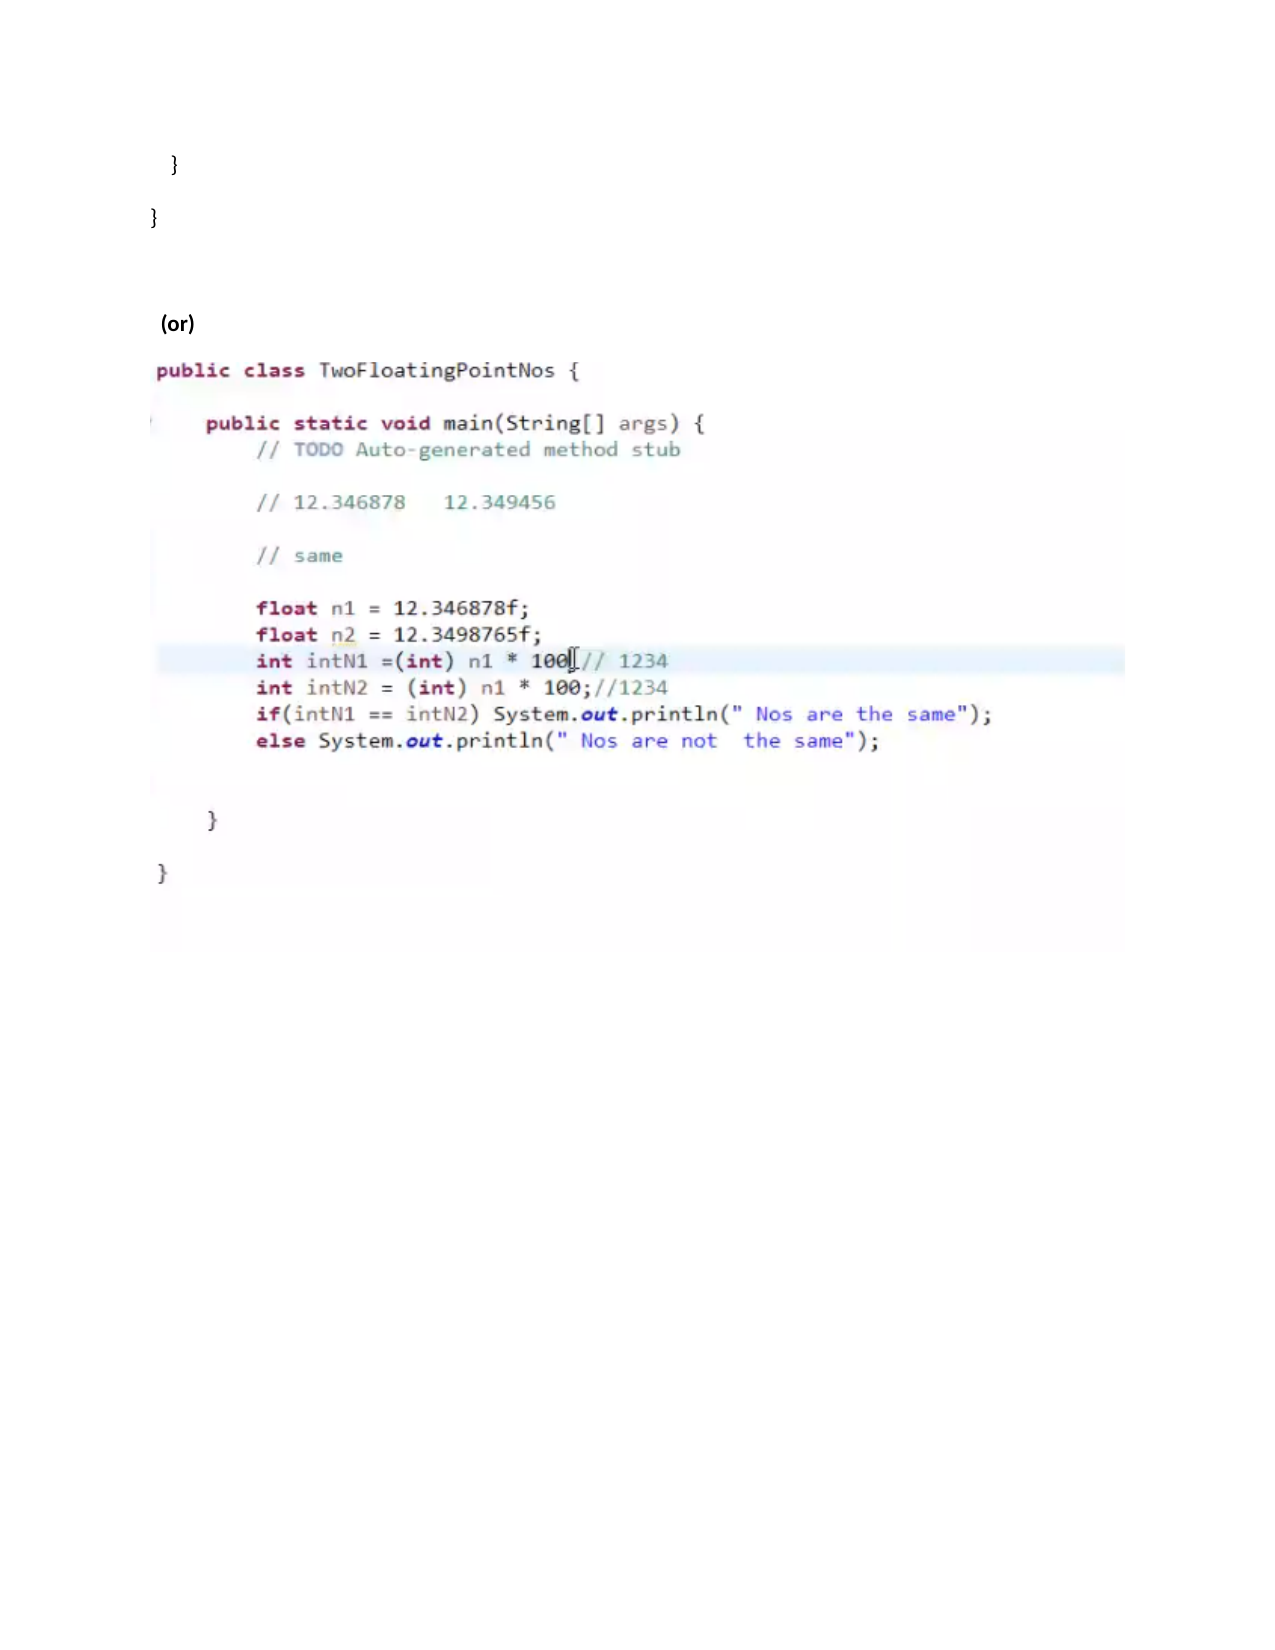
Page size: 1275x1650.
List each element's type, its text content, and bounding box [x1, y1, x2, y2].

text } [150, 150, 1125, 178]
text } [150, 203, 1125, 231]
picture [150, 362, 1125, 952]
text (or) [150, 309, 1125, 337]
